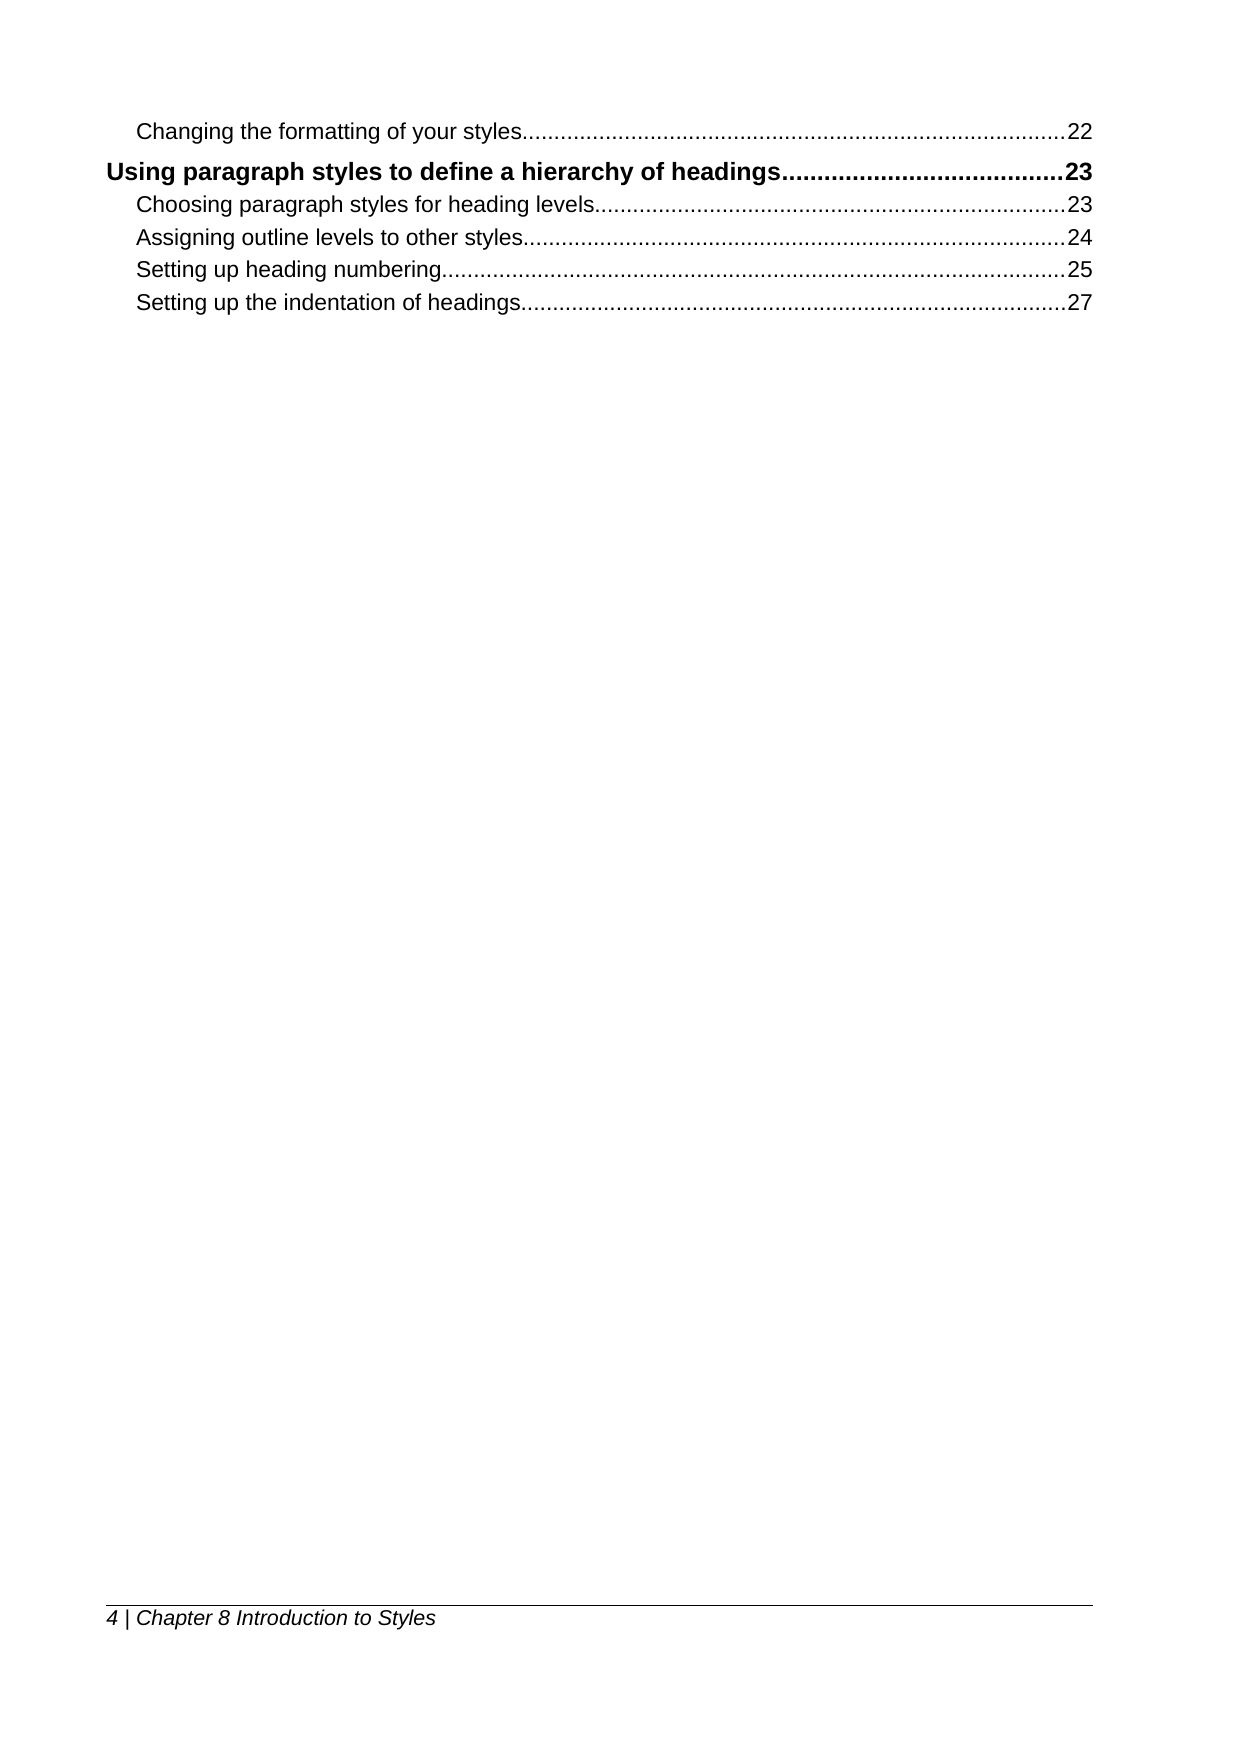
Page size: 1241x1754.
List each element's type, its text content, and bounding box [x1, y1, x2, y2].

text Choosing paragraph styles for heading levels 23 [136, 191, 1093, 218]
text Assigning outline levels to other styles 24 [136, 224, 1093, 250]
text Setting up heading numbering 25 [136, 256, 1093, 282]
text Using paragraph styles to define a hierarchy of headings 23 [106, 156, 1093, 185]
text Setting up the indentation of headings 27 [136, 288, 1093, 315]
text Changing the formatting of your styles 22 [136, 118, 1093, 144]
